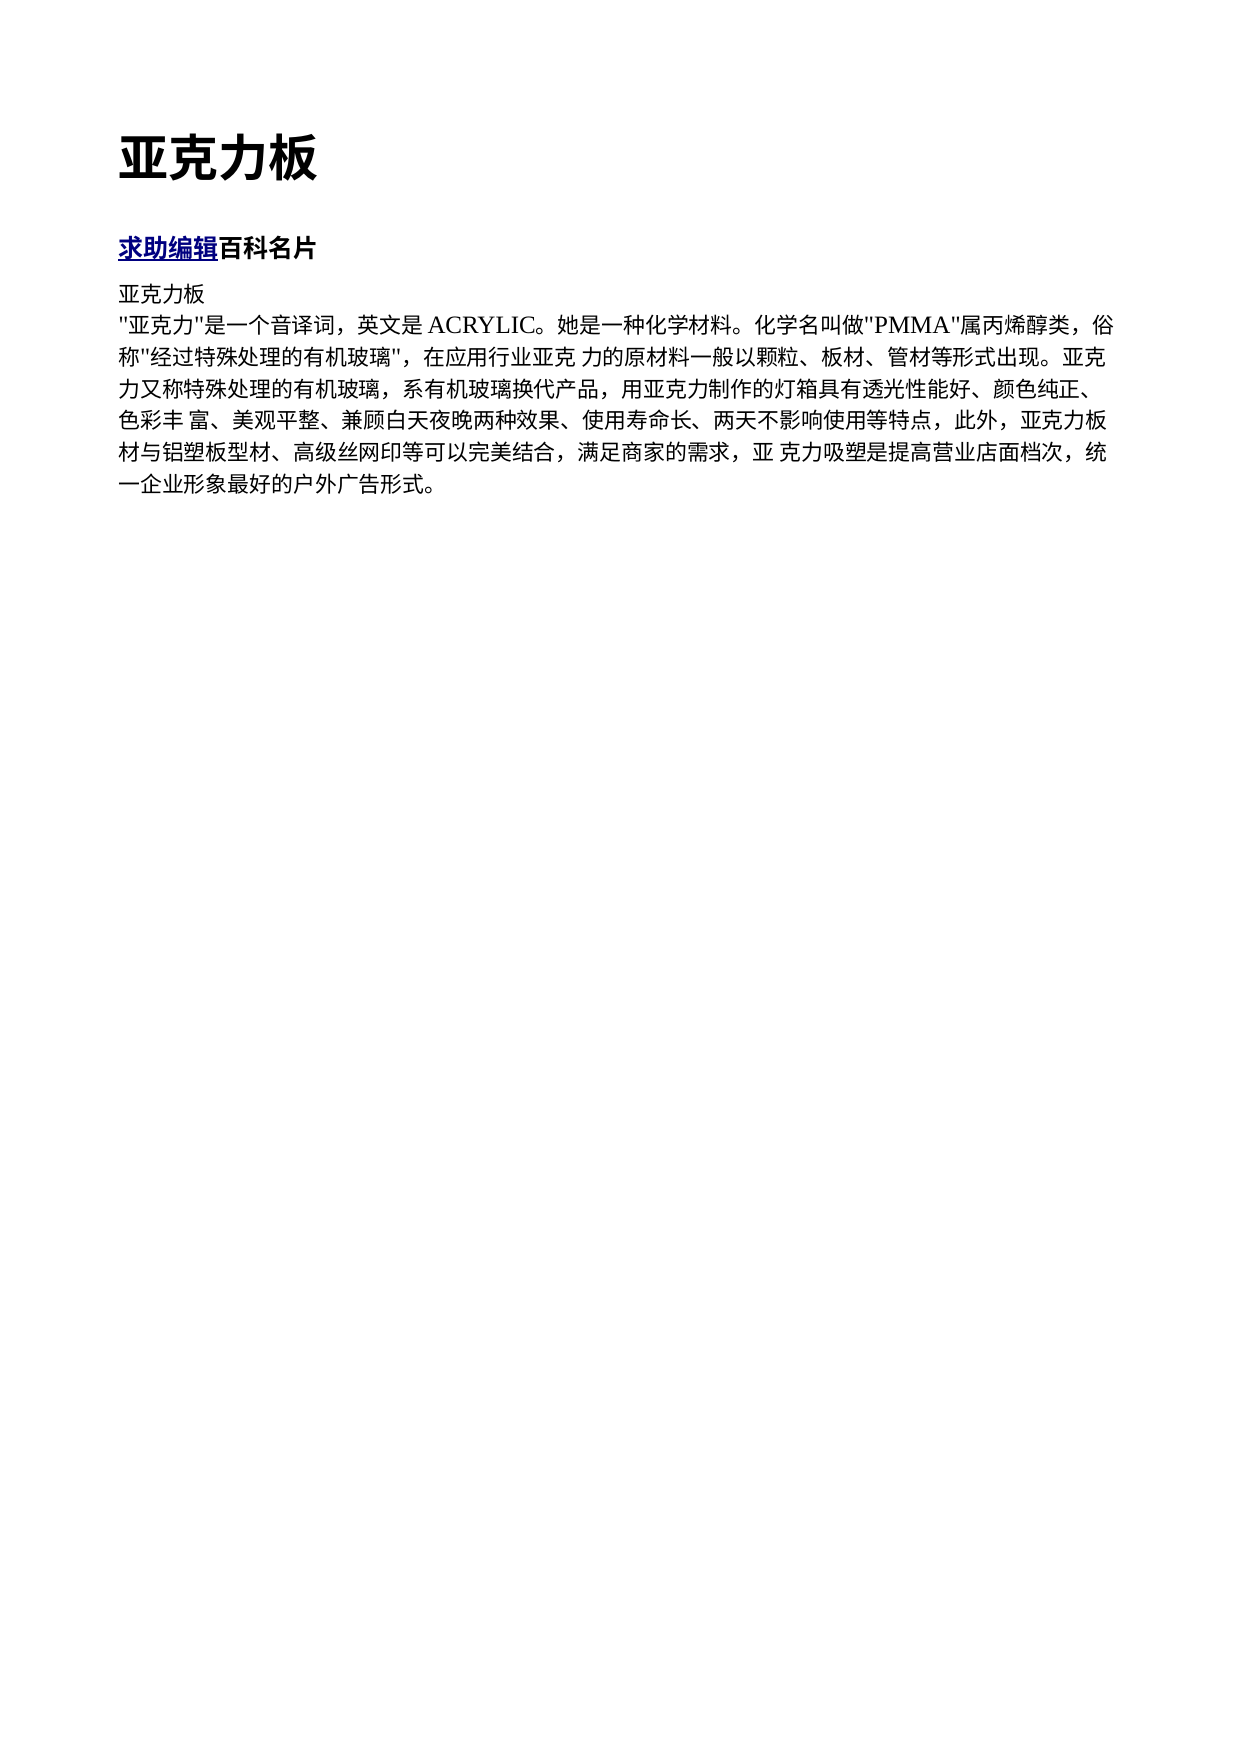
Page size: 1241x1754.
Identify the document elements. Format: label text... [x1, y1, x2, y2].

subtitle 亚克力板 [118, 118, 1122, 191]
subtitle 求助编辑百科名片 [118, 228, 1122, 264]
text 亚克力板 [118, 277, 1122, 308]
text "亚克力"是一个音译词，英文是ACRYLIC。她是一种化学材料。化学名叫做"PMMA"属丙烯醇类，俗称"经过特殊处理的有机玻璃"，在应用行业亚克 力的原材料一般以颗粒、板材、管材等形式出现。亚克力又称特殊处理的有机玻璃，系有机玻璃换代产品，用亚克力制作的灯箱具有透光性能好、颜色纯正、色彩丰 富、美观平整、兼顾白天夜晚两种效果、使用寿命长、两天不影响使用等特点，此外，亚克力板材与铝塑板型材、高级丝网印等可以完美结合，满足商家的需求，亚 克力吸塑是提高营业店面档次，统一企业形象最好的户外广告形式。 [118, 308, 1122, 498]
